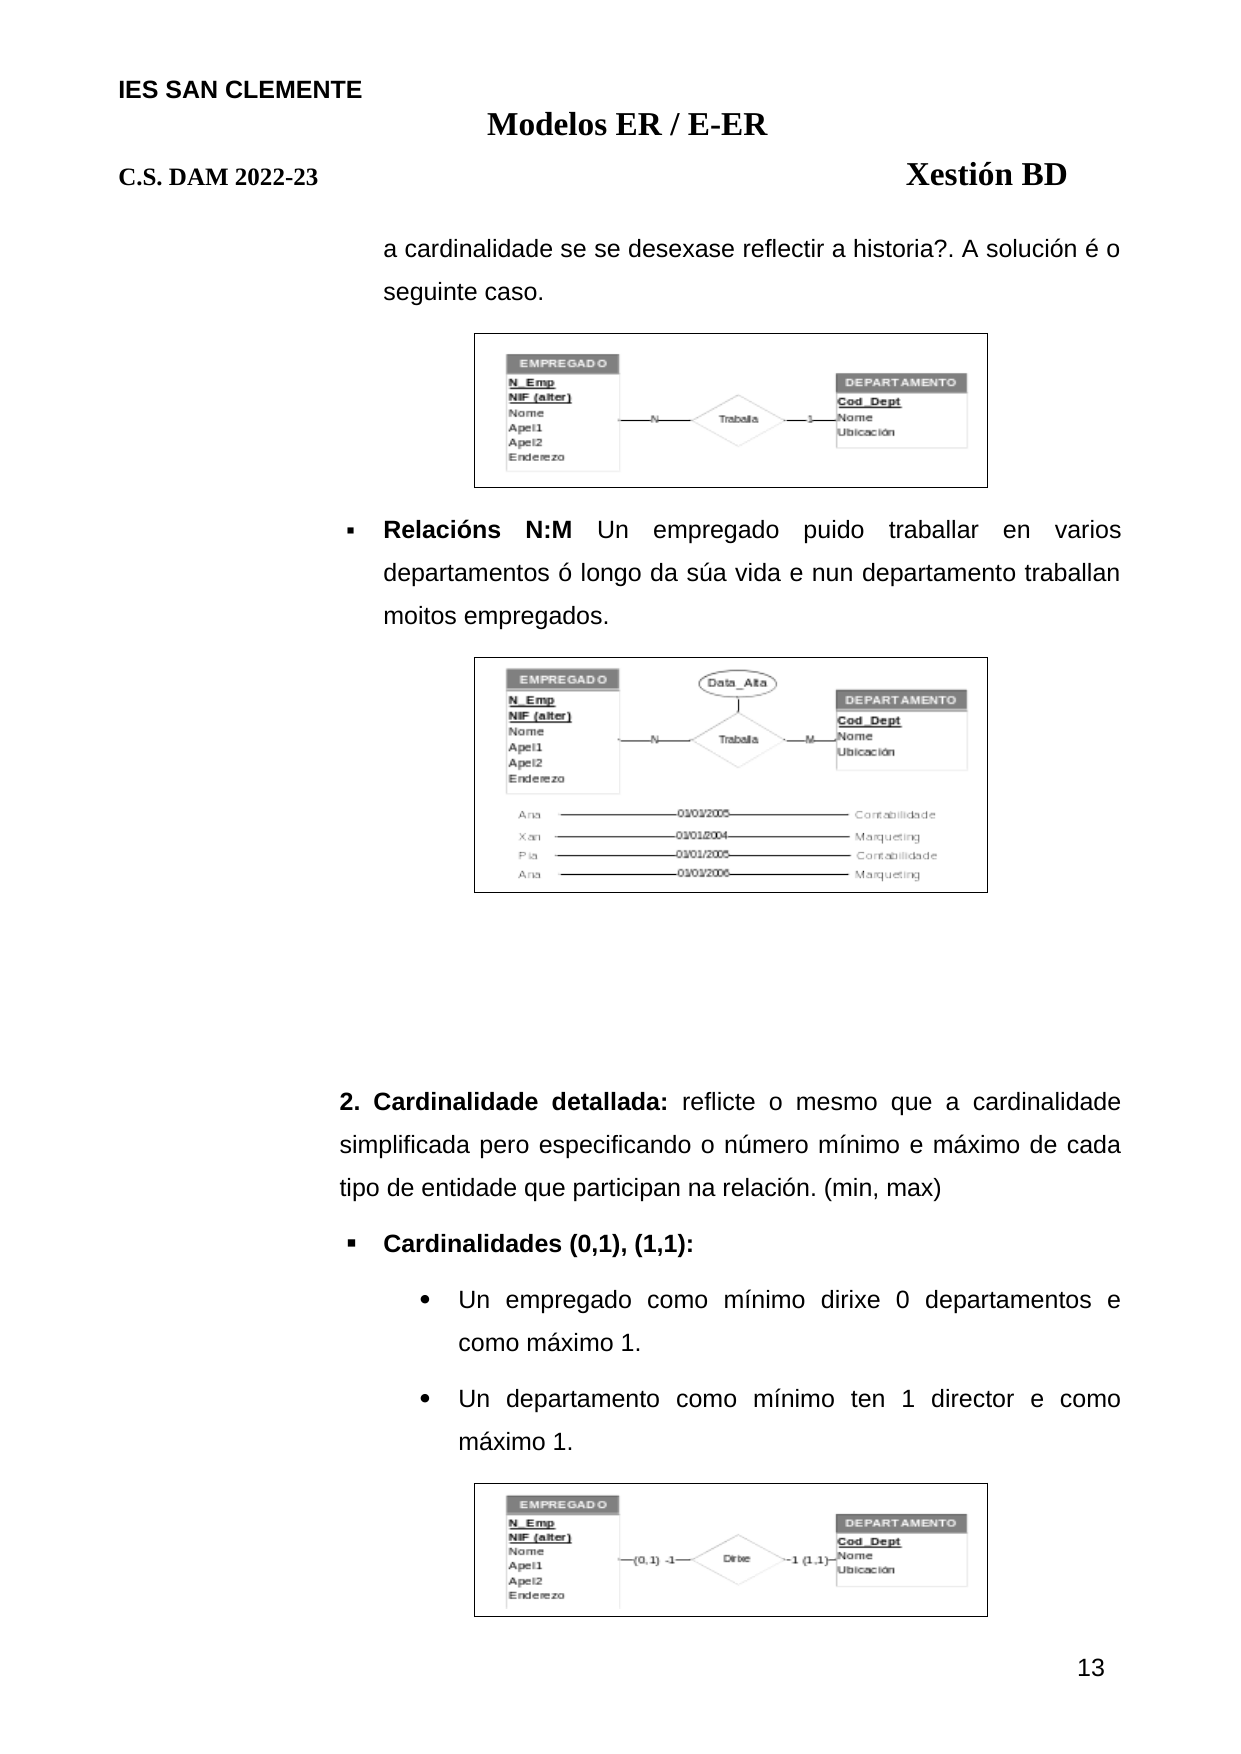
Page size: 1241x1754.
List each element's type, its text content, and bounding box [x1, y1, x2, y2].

list Cardinalidades (0,1), (1,1): [346, 1229, 1122, 1258]
list Un departamento como mínimo ten 1 director e como máximo 1. [421, 1383, 1122, 1456]
list 2. Cardinalidade detallada: reflicte o mesmo que a cardinalidade simplificada pero especificando o número mínimo e máximo de cada tipo de entidade que participan na relación. (min, max) [302, 1087, 1122, 1202]
list a cardinalidade se se desexase reflectir a historia?. A solución é o seguinte caso. [346, 234, 1122, 306]
list Relacións N:M Un empregado puido traballar en varios departamentos ó longo da súa vida e nun departamento traballan moitos empregados. [346, 515, 1122, 630]
list Un empregado como mínimo dirixe 0 departamentos e como máximo 1. [421, 1285, 1122, 1357]
